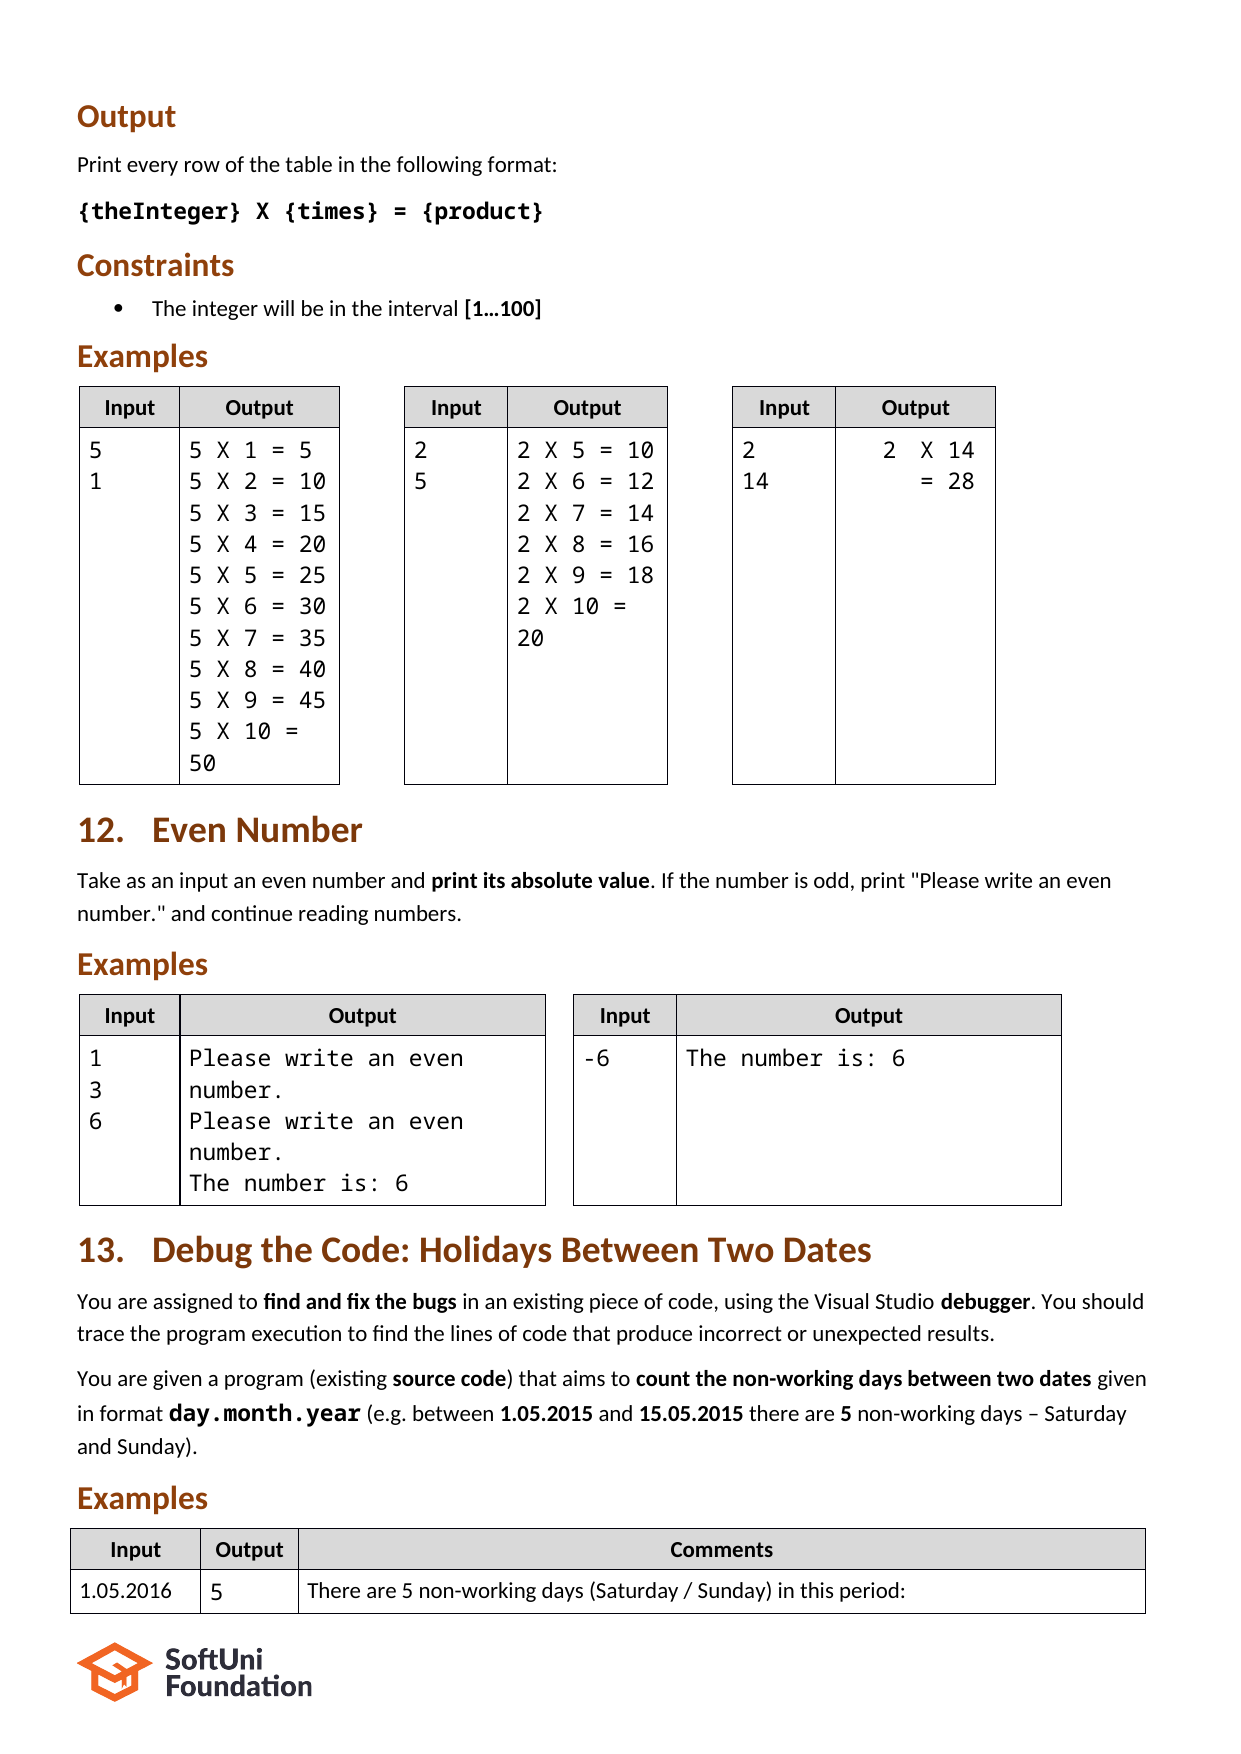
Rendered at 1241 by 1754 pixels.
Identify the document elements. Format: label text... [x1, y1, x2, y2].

text You are assigned to find and fix the bugs in an existing piece of code, using the Visual Studio debugger. You should trace the program execution to find the lines of code that produce incorrect or unexpected results. [77, 1287, 1163, 1348]
table_cell Please write an even number. Please write an even number. The number is: 6 [181, 1036, 545, 1204]
subtitle Examples [77, 335, 1163, 376]
table_header [668, 386, 732, 427]
subtitle Even Number [77, 806, 1163, 851]
table_header Output [201, 1529, 298, 1569]
table_cell 5 [201, 1570, 298, 1613]
table_cell X 14 = 28 [836, 428, 995, 784]
subtitle Examples [77, 1477, 1163, 1518]
text Take as an input an even number and print its absolute value. If the number is odd, print "Please write an even number." and continue reading numbers. [77, 867, 1163, 927]
table_cell -6 [574, 1036, 676, 1204]
table_header Output [508, 387, 667, 427]
table_cell 1.05.2016 [71, 1570, 200, 1613]
table_header Input [80, 387, 179, 427]
table_header Input [405, 387, 507, 427]
table_header Input [80, 995, 179, 1035]
table_cell [340, 427, 404, 784]
text Print every row of the table in the following format: [77, 151, 1163, 178]
text You are given a program (existing source code) that aims to count the non-working days between two dates given in format day.month.year (e.g. between 1.05.2015 and 15.05.2015 there are 5 non-working days – Saturday and Sunday). [77, 1364, 1163, 1460]
table_header Output [677, 995, 1061, 1035]
table_header Input [733, 387, 835, 427]
table_header [340, 386, 404, 427]
table_cell The number is: 6 [677, 1036, 1061, 1204]
table_cell 2 X 5 = 10 2 X 6 = 12 2 X 7 = 14 2 X 8 = 16 2 X 9 = 18 2 X 10 = 20 [508, 428, 667, 784]
table_header Input [71, 1529, 200, 1569]
table_header [546, 994, 573, 1035]
picture [76, 1642, 312, 1702]
table_cell 2 14 [733, 428, 835, 784]
table_cell [668, 427, 732, 784]
subtitle Examples [77, 943, 1163, 984]
table_cell 5 X 1 = 5 5 X 2 = 10 5 X 3 = 15 5 X 4 = 20 5 X 5 = 25 5 X 6 = 30 5 X 7 = 35 5 X 8 = 40 5 X 9 = 45 5 X 10 = 50 [180, 428, 339, 784]
table_cell 5 1 [80, 428, 179, 784]
table_header Output [180, 387, 339, 427]
list The integer will be in the interval [1…100] [114, 294, 1163, 323]
table_header Output [181, 995, 545, 1035]
subtitle Debug the Code: Holidays Between Two Dates [77, 1226, 1163, 1272]
subtitle Output [77, 95, 1163, 136]
text {theInteger} X {times} = {product} [77, 195, 1163, 226]
subtitle Constraints [77, 244, 1163, 284]
table_header Input [574, 995, 676, 1035]
table_cell 2 5 [405, 428, 507, 784]
table_header Comments [299, 1529, 1145, 1569]
table_cell There are 5 non-working days (Saturday / Sunday) in this period: [299, 1570, 1145, 1613]
table_cell 1 3 6 [80, 1036, 179, 1204]
table_cell [546, 1035, 573, 1204]
table_header Output [836, 387, 995, 427]
